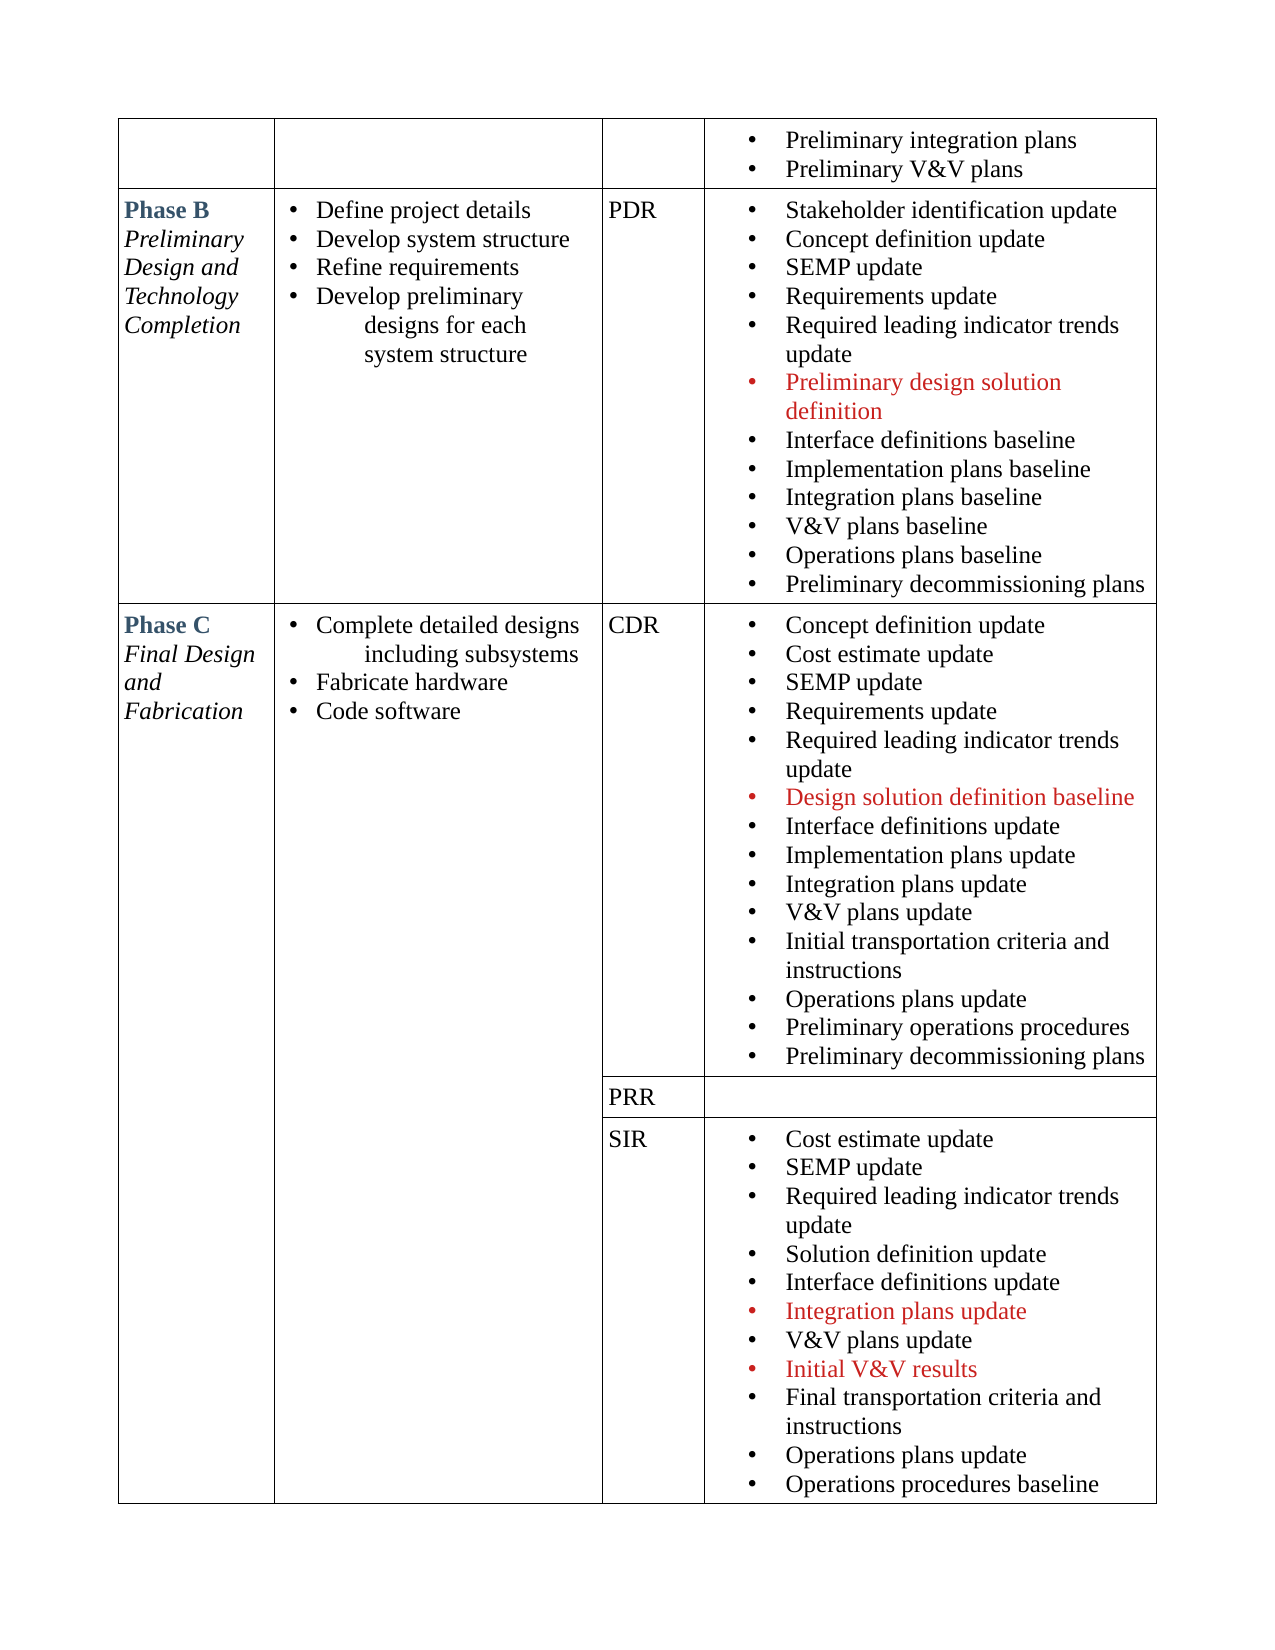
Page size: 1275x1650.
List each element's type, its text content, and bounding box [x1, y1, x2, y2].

table_cell Stakeholder identification update Concept definition update Cost estimate update SEMP baseline Requirements update TPMs definition approval Architecture definition baseline Baseline allocation of requirements to next lower level Initial required leading indicator trends Preliminary design solution definition Preliminary interface definitions Preliminary implementation plans Preliminary integration plans Preliminary V&V plans [705, 119, 1156, 188]
table_cell Concept definition update Cost estimate update SEMP update Requirements update Required leading indicator trends update Design solution definition baseline Interface definitions update Implementation plans update Integration plans update V&V plans update Initial transportation criteria and instructions Operations plans update Preliminary operations procedures Preliminary decommissioning plans [705, 604, 1156, 1076]
table_cell PDR [603, 189, 704, 603]
table_cell PRR [603, 1077, 704, 1117]
table_cell SIR [603, 1118, 704, 1503]
table_cell CDR [603, 604, 704, 1076]
table_cell Complete detailed designs including subsystems Fabricate hardware Code software [275, 604, 602, 1503]
table_cell [603, 119, 704, 188]
table_cell [705, 1077, 1156, 1117]
table_cell Cost estimate update SEMP update Required leading indicator trends update Solution definition update Interface definitions update Integration plans update V&V plans update Initial V&V results Final transportation criteria and instructions Operations plans update Operations procedures baseline Preliminary decommissioning plans [705, 1118, 1156, 1503]
table_cell Phase C Final Design and Fabrication [119, 604, 274, 1503]
table_cell Stakeholder identification update Concept definition update SEMP update Requirements update Required leading indicator trends update Preliminary design solution definition Interface definitions baseline Implementation plans baseline Integration plans baseline V&V plans baseline Operations plans baseline Preliminary decommissioning plans [705, 189, 1156, 603]
table_cell Define project details Develop system structure Refine requirements Develop preliminary designs for each system structure [275, 189, 602, 603]
table_cell Phase B Preliminary Design and Technology Completion [119, 189, 274, 603]
